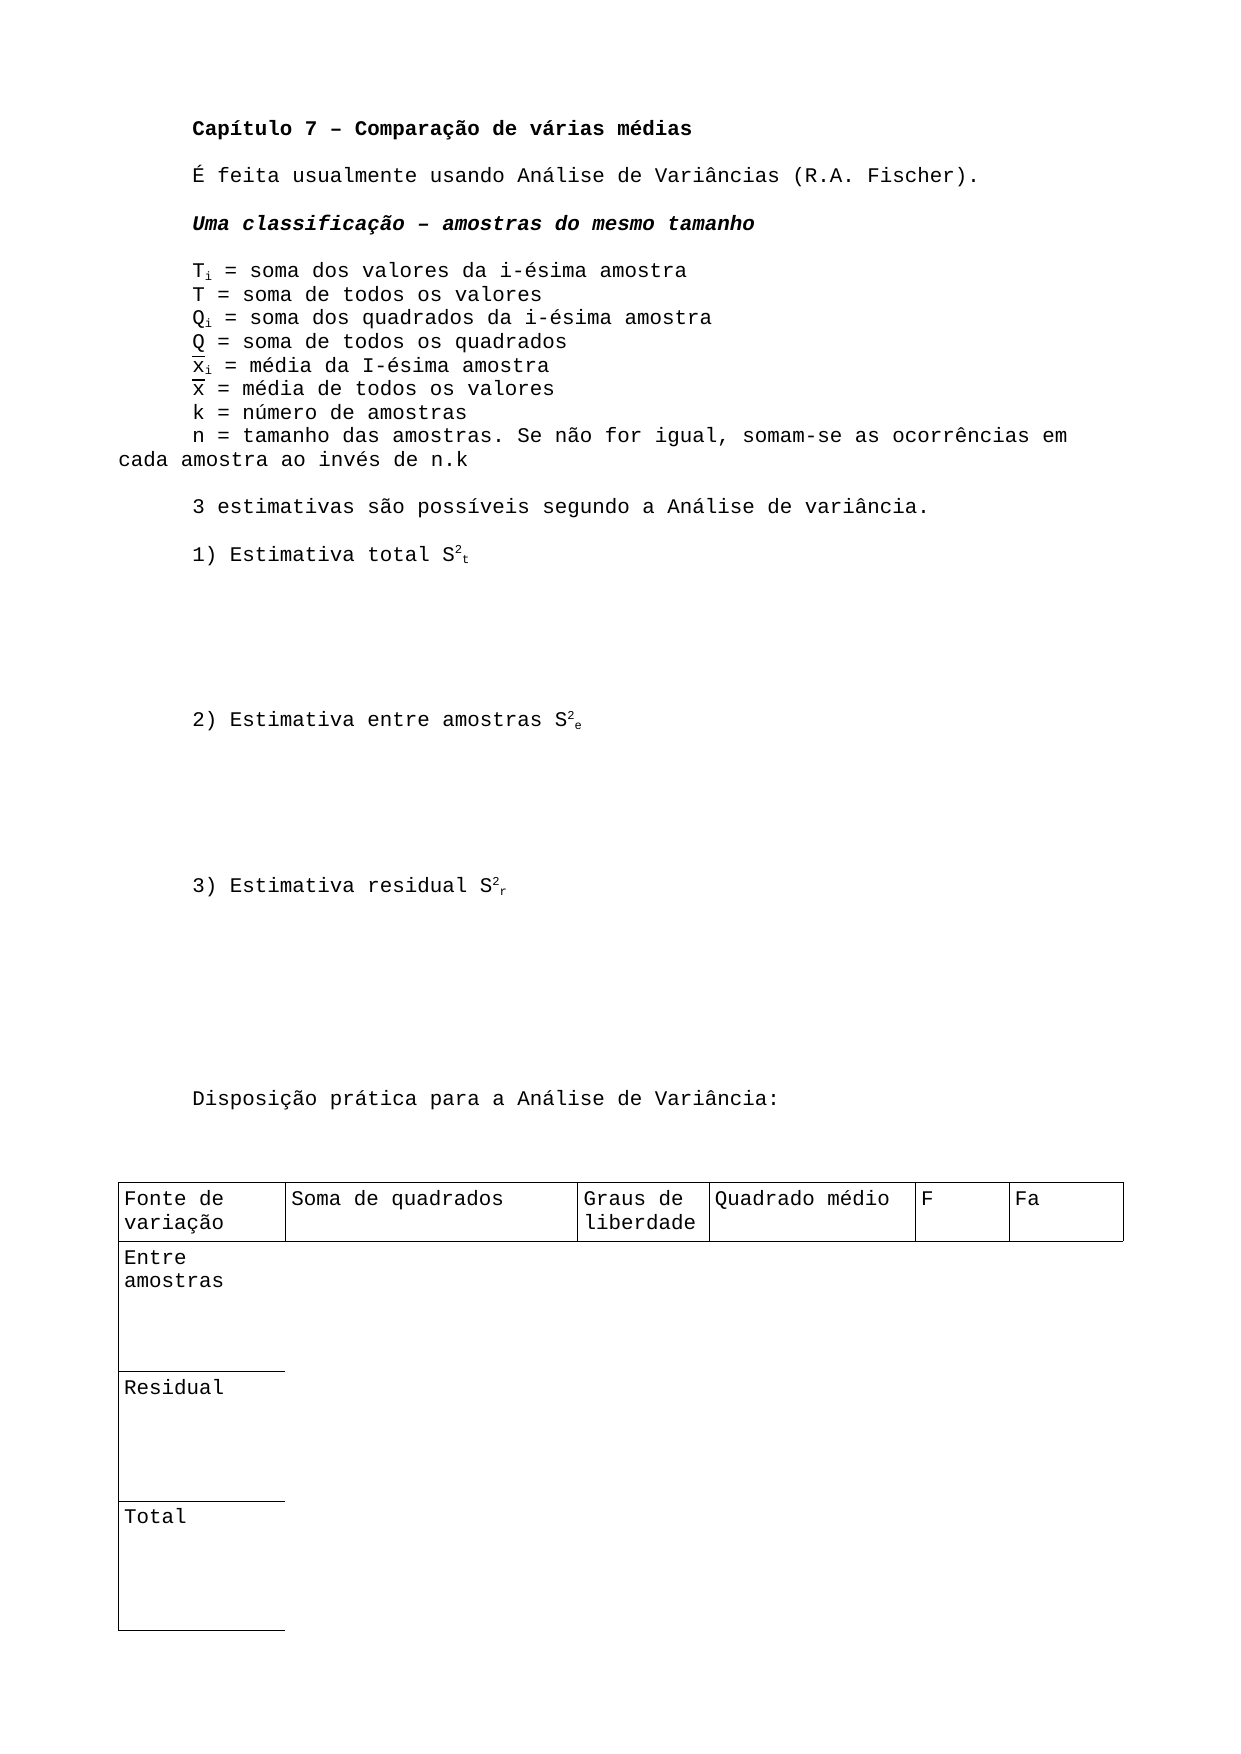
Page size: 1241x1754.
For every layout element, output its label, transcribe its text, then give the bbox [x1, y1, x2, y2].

table_cell [578, 1242, 709, 1371]
table_cell [709, 1371, 915, 1501]
table_cell [709, 1242, 915, 1371]
text Uma classificação – amostras do mesmo tamanho [118, 213, 1122, 236]
table_cell [285, 1242, 577, 1371]
text n = tamanho das amostras. Se não for igual, somam-se as ocorrências em cada amostra ao invés de n.k [118, 426, 1122, 473]
table_cell [915, 1501, 1009, 1630]
table_cell [709, 1501, 915, 1630]
table_cell [285, 1501, 577, 1630]
text 2) Estimativa entre amostras S2e [118, 709, 1122, 733]
table_cell Total [119, 1502, 285, 1630]
text Q = soma de todos os quadrados [118, 331, 1122, 354]
text É feita usualmente usando Análise de Variâncias (R.A. Fischer). [118, 165, 1122, 189]
table_cell [1009, 1501, 1123, 1630]
table_header F [916, 1183, 1009, 1241]
table_header Graus de liberdade [578, 1183, 709, 1241]
table_cell [1009, 1242, 1123, 1371]
text xi = média da I-ésima amostra [118, 354, 1122, 378]
table_cell Residual [119, 1372, 285, 1501]
table_cell [915, 1242, 1009, 1371]
table_header Fa [1010, 1183, 1123, 1241]
text 3) Estimativa residual S2r [118, 875, 1122, 898]
text k = número de amostras [118, 402, 1122, 426]
table_cell [578, 1501, 709, 1630]
text Capítulo 7 – Comparação de várias médias [118, 118, 1122, 142]
text Ti = soma dos valores da i-ésima amostra T = soma de todos os valores Qi = soma dos quadrados da i-ésima amostra [118, 260, 1122, 331]
table_cell [578, 1371, 709, 1501]
table_cell [1009, 1371, 1123, 1501]
text 3 estimativas são possíveis segundo a Análise de variância. [118, 496, 1122, 520]
text x = média de todos os valores [118, 378, 1122, 402]
table_cell Entre amostras [119, 1242, 285, 1371]
table_header Soma de quadrados [286, 1183, 577, 1241]
table_cell [285, 1371, 577, 1501]
text 1) Estimativa total S2t [118, 544, 1122, 567]
table_header Fonte de variação [119, 1183, 285, 1241]
table_cell [915, 1371, 1009, 1501]
table_header Quadrado médio [710, 1183, 915, 1241]
text Disposição prática para a Análise de Variância: [118, 1088, 1122, 1111]
